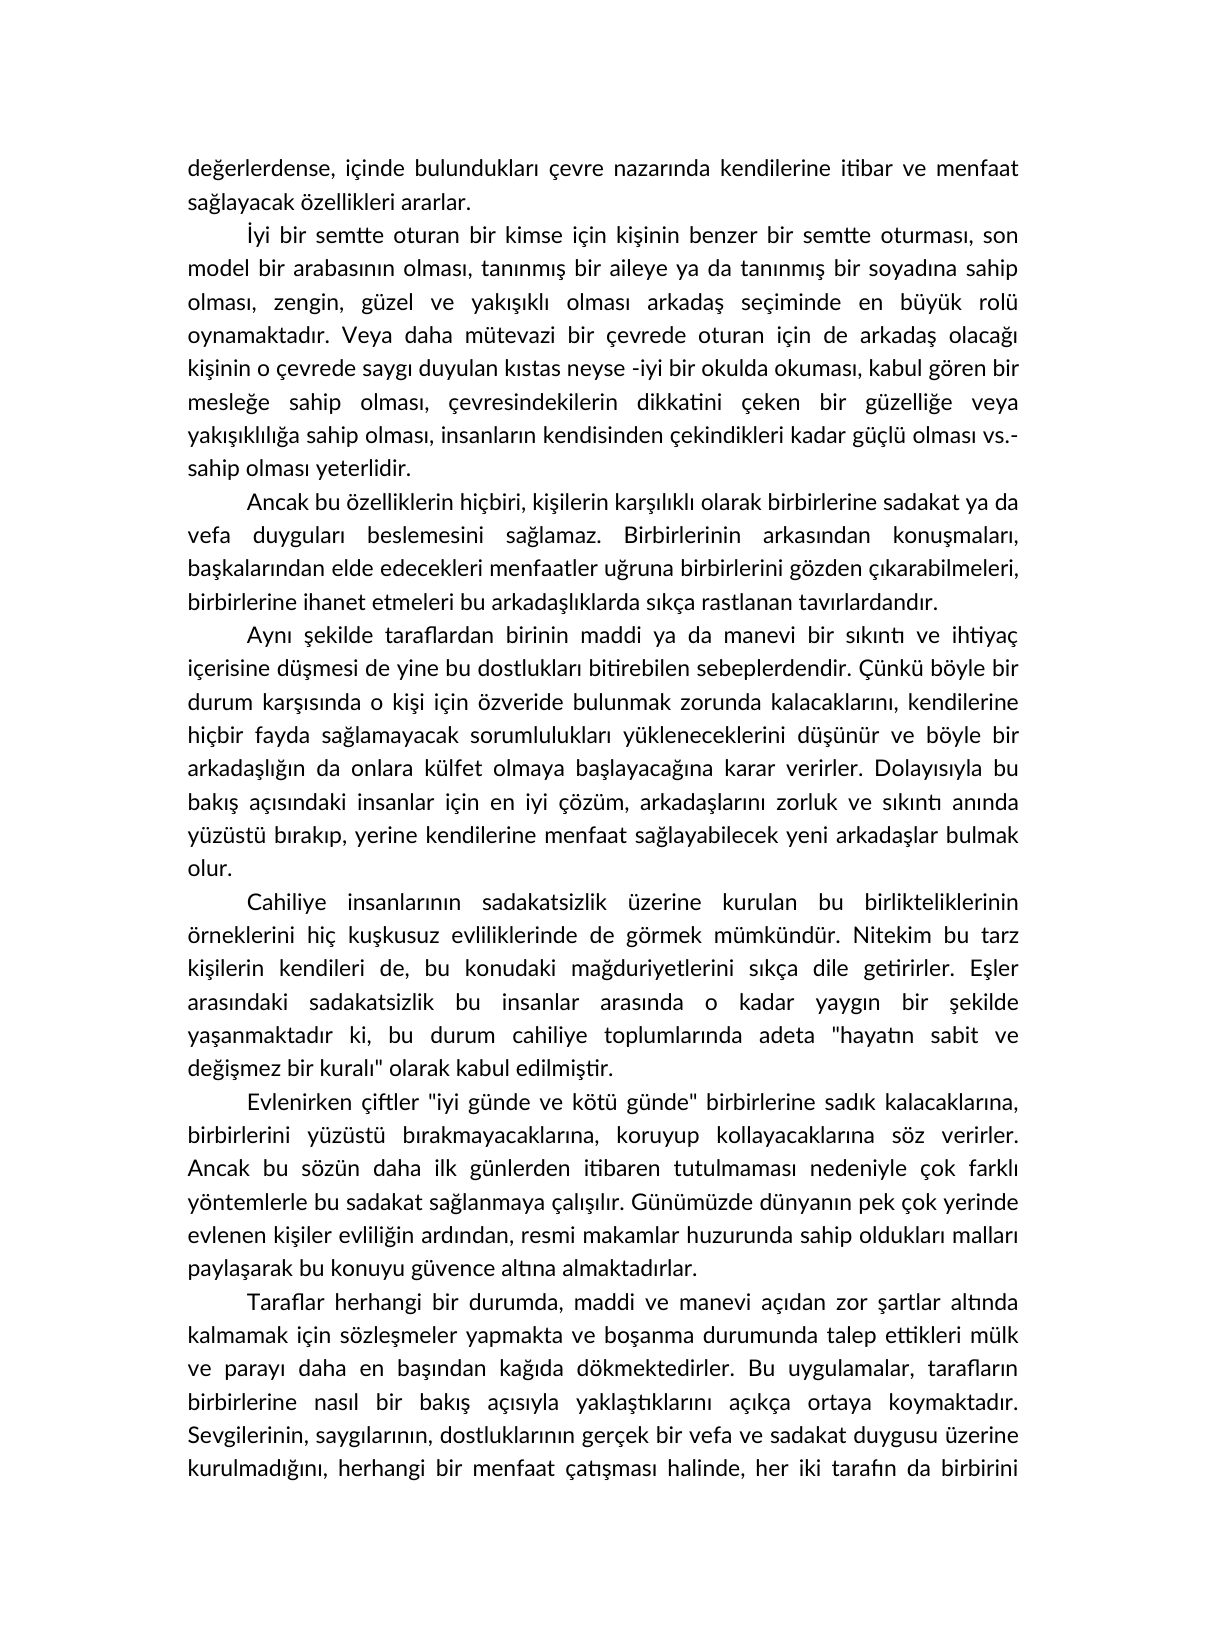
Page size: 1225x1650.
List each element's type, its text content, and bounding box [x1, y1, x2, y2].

text Aynı şekilde taraflardan birinin maddi ya da manevi bir sıkıntı ve ihtiyaç içerisine düşmesi de yine bu dostlukları bitirebilen sebeplerdendir. Çünkü böyle bir durum karşısında o kişi için özveride bulunmak zorunda kalacaklarını, kendilerine hiçbir fayda sağlamayacak sorumlulukları yükleneceklerini düşünür ve böyle bir arkadaşlığın da onlara külfet olmaya başlayacağına karar verirler. Dolayısıyla bu bakış açısındaki insanlar için en iyi çözüm, arkadaşlarını zorluk ve sıkıntı anında yüzüstü bırakıp, yerine kendilerine menfaat sağlayabilecek yeni arkadaşlar bulmak olur. [187, 617, 1020, 883]
text Evlenirken çiftler "iyi günde ve kötü günde" birbirlerine sadık kalacaklarına, birbirlerini yüzüstü bırakmayacaklarına, koruyup kollayacaklarına söz verirler. Ancak bu sözün daha ilk günlerden itibaren tutulmaması nedeniyle çok farklı yöntemlerle bu sadakat sağlanmaya çalışılır. Günümüzde dünyanın pek çok yerinde evlenen kişiler evliliğin ardından, resmi makamlar huzurunda sahip oldukları malları paylaşarak bu konuyu güvence altına almaktadırlar. [187, 1083, 1020, 1283]
text İyi bir semtte oturan bir kimse için kişinin benzer bir semtte oturması, son model bir arabasının olması, tanınmış bir aileye ya da tanınmış bir soyadına sahip olması, zengin, güzel ve yakışıklı olması arkadaş seçiminde en büyük rolü oynamaktadır. Veya daha mütevazi bir çevrede oturan için de arkadaş olacağı kişinin o çevrede saygı duyulan kıstas neyse -iyi bir okulda okuması, kabul gören bir mesleğe sahip olması, çevresindekilerin dikkatini çeken bir güzelliğe veya yakışıklılığa sahip olması, insanların kendisinden çekindikleri kadar güçlü olması vs.- sahip olması yeterlidir. [187, 217, 1020, 483]
text Cahiliye insanlarının sadakatsizlik üzerine kurulan bu birlikteliklerinin örneklerini hiç kuşkusuz evliliklerinde de görmek mümkündür. Nitekim bu tarz kişilerin kendileri de, bu konudaki mağduriyetlerini sıkça dile getirirler. Eşler arasındaki sadakatsizlik bu insanlar arasında o kadar yaygın bir şekilde yaşanmaktadır ki, bu durum cahiliye toplumlarında adeta "hayatın sabit ve değişmez bir kuralı" olarak kabul edilmiştir. [187, 883, 1020, 1083]
text Ancak bu özelliklerin hiçbiri, kişilerin karşılıklı olarak birbirlerine sadakat ya da vefa duyguları beslemesini sağlamaz. Birbirlerinin arkasından konuşmaları, başkalarından elde edecekleri menfaatler uğruna birbirlerini gözden çıkarabilmeleri, birbirlerine ihanet etmeleri bu arkadaşlıklarda sıkça rastlanan tavırlardandır. [187, 483, 1020, 617]
text Taraflar herhangi bir durumda, maddi ve manevi açıdan zor şartlar altında kalmamak için sözleşmeler yapmakta ve boşanma durumunda talep ettikleri mülk ve parayı daha en başından kağıda dökmektedirler. Bu uygulamalar, tarafların birbirlerine nasıl bir bakış açısıyla yaklaştıklarını açıkça ortaya koymaktadır. Sevgilerinin, saygılarının, dostluklarının gerçek bir vefa ve sadakat duygusu üzerine kurulmadığını, herhangi bir menfaat çatışması halinde, her iki tarafın da birbirini [187, 1283, 1020, 1483]
text değerlerdense, içinde bulundukları çevre nazarında kendilerine itibar ve menfaat sağlayacak özellikleri ararlar. [187, 150, 1020, 217]
